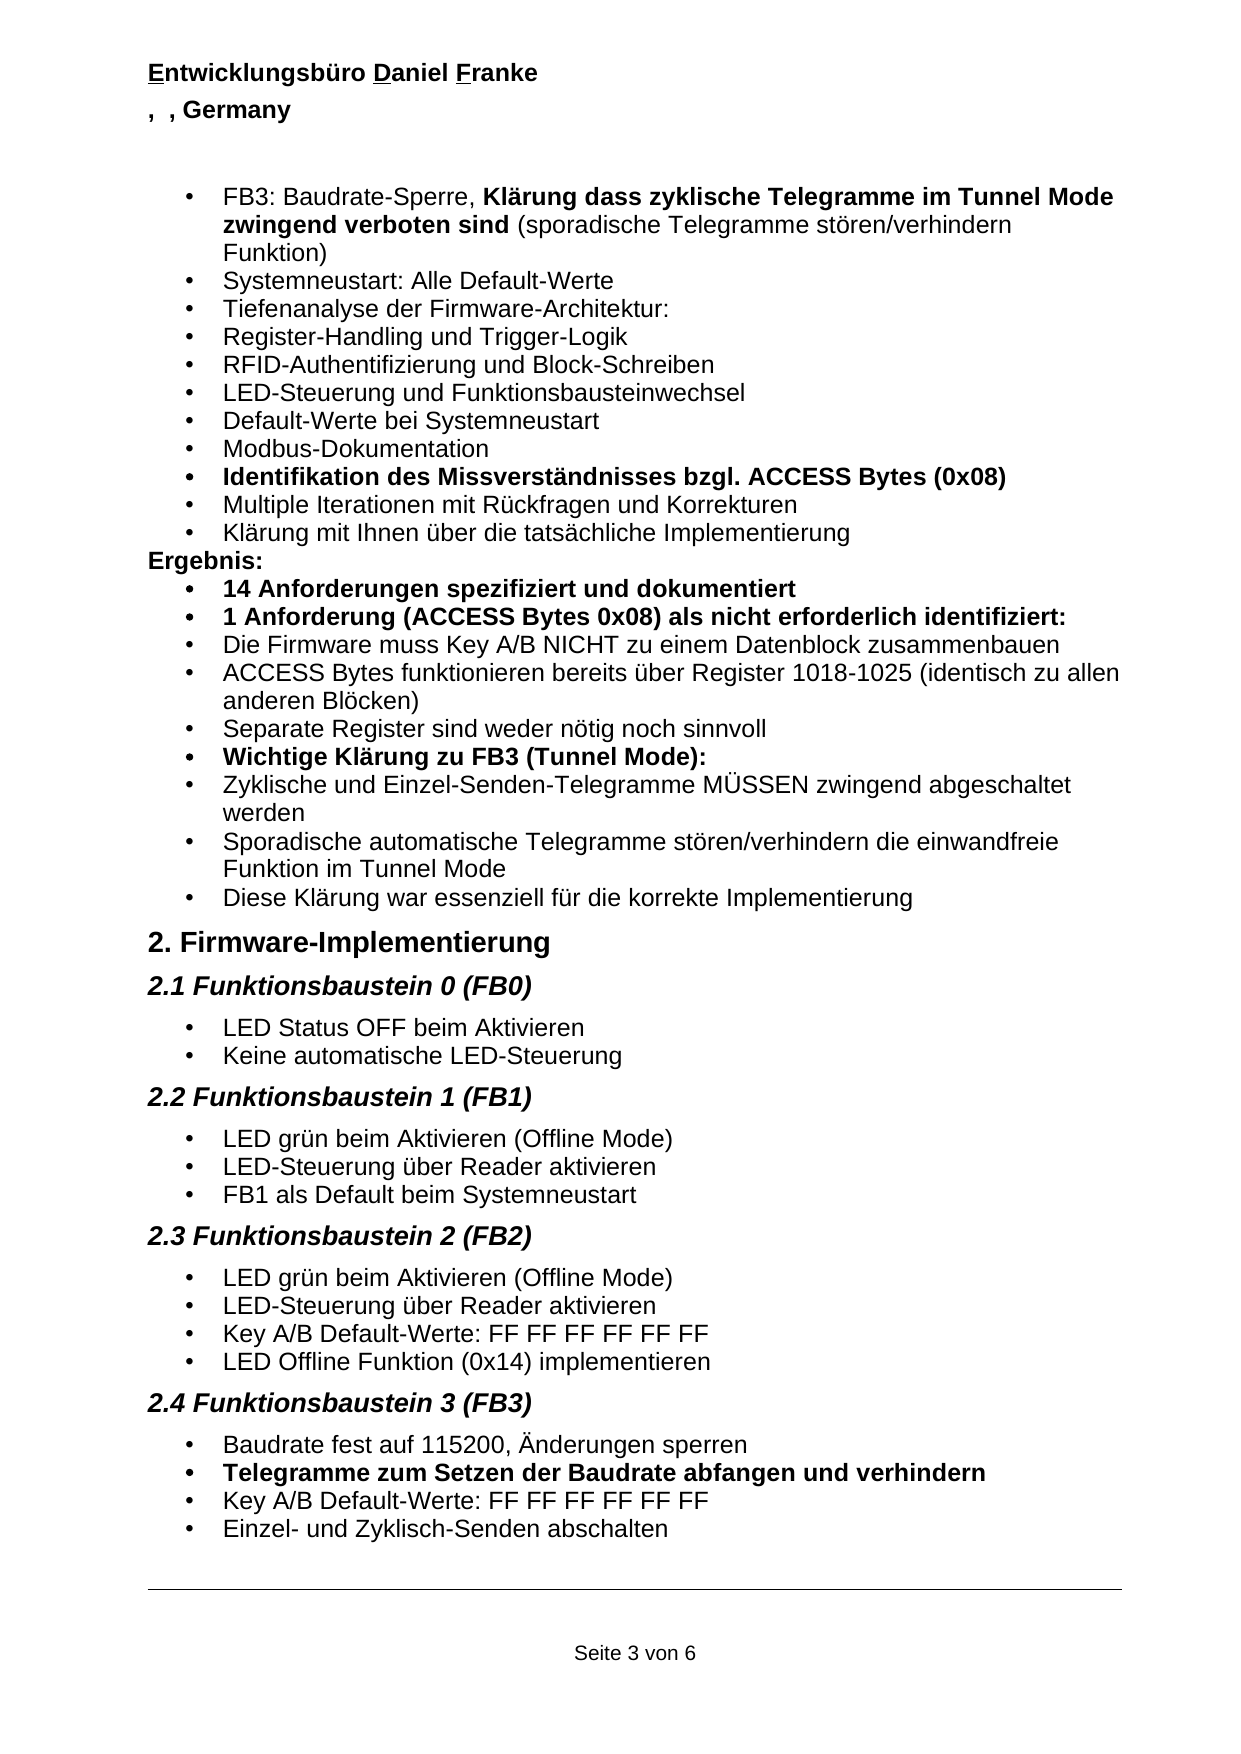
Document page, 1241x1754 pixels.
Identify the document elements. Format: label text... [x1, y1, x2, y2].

list FB1 als Default beim Systemneustart [185, 715, 1122, 743]
list Zyklische und Einzel-Senden-Telegramme MÜSSEN zwingend abgeschaltet werden [185, 379, 1122, 435]
list Test der Farbe und aktivieren der Offline LED Ansteuerung Funktion (0x14, ...) für FB2 [185, 1472, 1122, 1528]
subtitle 2.2 Funktionsbaustein 1 (FB1) [148, 631, 1122, 659]
subtitle 2.6 Testing und Debugging [148, 1192, 1122, 1220]
list LED-Verhalten [185, 1304, 1122, 1332]
subtitle 2.4 Funktionsbaustein 3 (FB3) [148, 883, 1122, 911]
subtitle 2.5 Systemneustart [148, 1052, 1122, 1079]
list ACCESS Bytes funktionieren bereits über Register 1018-1025 (identisch zu allen anderen Blöcken) [185, 267, 1122, 323]
list Baudrate fest auf 115200, Änderungen sperren [185, 911, 1122, 939]
list Telegramme zum Setzen der Baudrate abfangen und verhindern [185, 939, 1122, 967]
list Baudrate-Erkennung und automatische Korrektur auf 115200 [185, 1079, 1122, 1108]
list Wechsel zwischen Funktionsbausteinen [185, 1248, 1122, 1276]
list Anpassung des GUI Test Tools an die geänderten Funktionsbausteine [185, 1360, 1122, 1388]
list Default-Werte anzeigen und setzen (Key A/B: FF FF FF FF FF FF) [185, 1388, 1122, 1416]
list Keine automatische LED-Steuerung [185, 603, 1122, 631]
list LED Status OFF beim Aktivieren [185, 575, 1122, 603]
list Funktionstest aller 4 Funktionsbausteine und Änderungen [185, 1220, 1122, 1248]
list Einzel- und Zyklisch-Senden abschalten [185, 996, 1122, 1023]
list 14 Anforderungen spezifiziert und dokumentiert [185, 183, 1122, 211]
list Zyklisch Senden: ON [185, 1108, 1122, 1136]
list LED-Steuerung über Reader aktivieren [185, 687, 1122, 715]
list LED über Reader (Offline Mode) [185, 1136, 1122, 1164]
list Baudrate-Sperre in FB3 visualisieren und testen [185, 1416, 1122, 1444]
list LED Offline Funktion (0x14) implementieren [185, 855, 1122, 883]
list Diese Klärung war essenziell für die korrekte Implementierung [185, 491, 1122, 519]
list FB1 aktivieren [185, 1164, 1122, 1192]
list 1 Anforderung (ACCESS Bytes 0x08) als nicht erforderlich identifiziert: [185, 211, 1122, 239]
list LED grün beim Aktivieren (Offline Mode) [185, 771, 1122, 799]
list LED grün beim Aktivieren (Offline Mode) [185, 659, 1122, 687]
list LED-Steuerung über Reader aktivieren [185, 799, 1122, 827]
list Wichtige Klärung zu FB3 (Tunnel Mode): [185, 351, 1122, 379]
subtitle 2. Firmware-Implementierung [148, 519, 1122, 547]
subtitle 2.1 Funktionsbaustein 0 (FB0) [148, 547, 1122, 575]
subtitle 2.3 Funktionsbaustein 2 (FB2) [148, 743, 1122, 771]
list Sporadische automatische Telegramme stören/verhindern die einwandfreie Funktion im Tunnel Mode [185, 435, 1122, 491]
list Systemneustart-Verhalten [185, 1276, 1122, 1304]
list Keine automatische LED-Steuerung [185, 1023, 1122, 1052]
list Separate Register sind weder nötig noch sinnvoll [185, 323, 1122, 351]
list Key A/B Default-Werte: FF FF FF FF FF FF [185, 827, 1122, 855]
subtitle 3. GUI Test Tool Erweiterung [148, 1332, 1122, 1360]
list Die Firmware muss Key A/B NICHT zu einem Datenblock zusammenbauen [185, 239, 1122, 267]
list Key A/B Default-Werte: FF FF FF FF FF FF [185, 967, 1122, 996]
list Zyklisch-Senden Steuerung mit und ohne Ansteuerung der LED [185, 1444, 1122, 1472]
